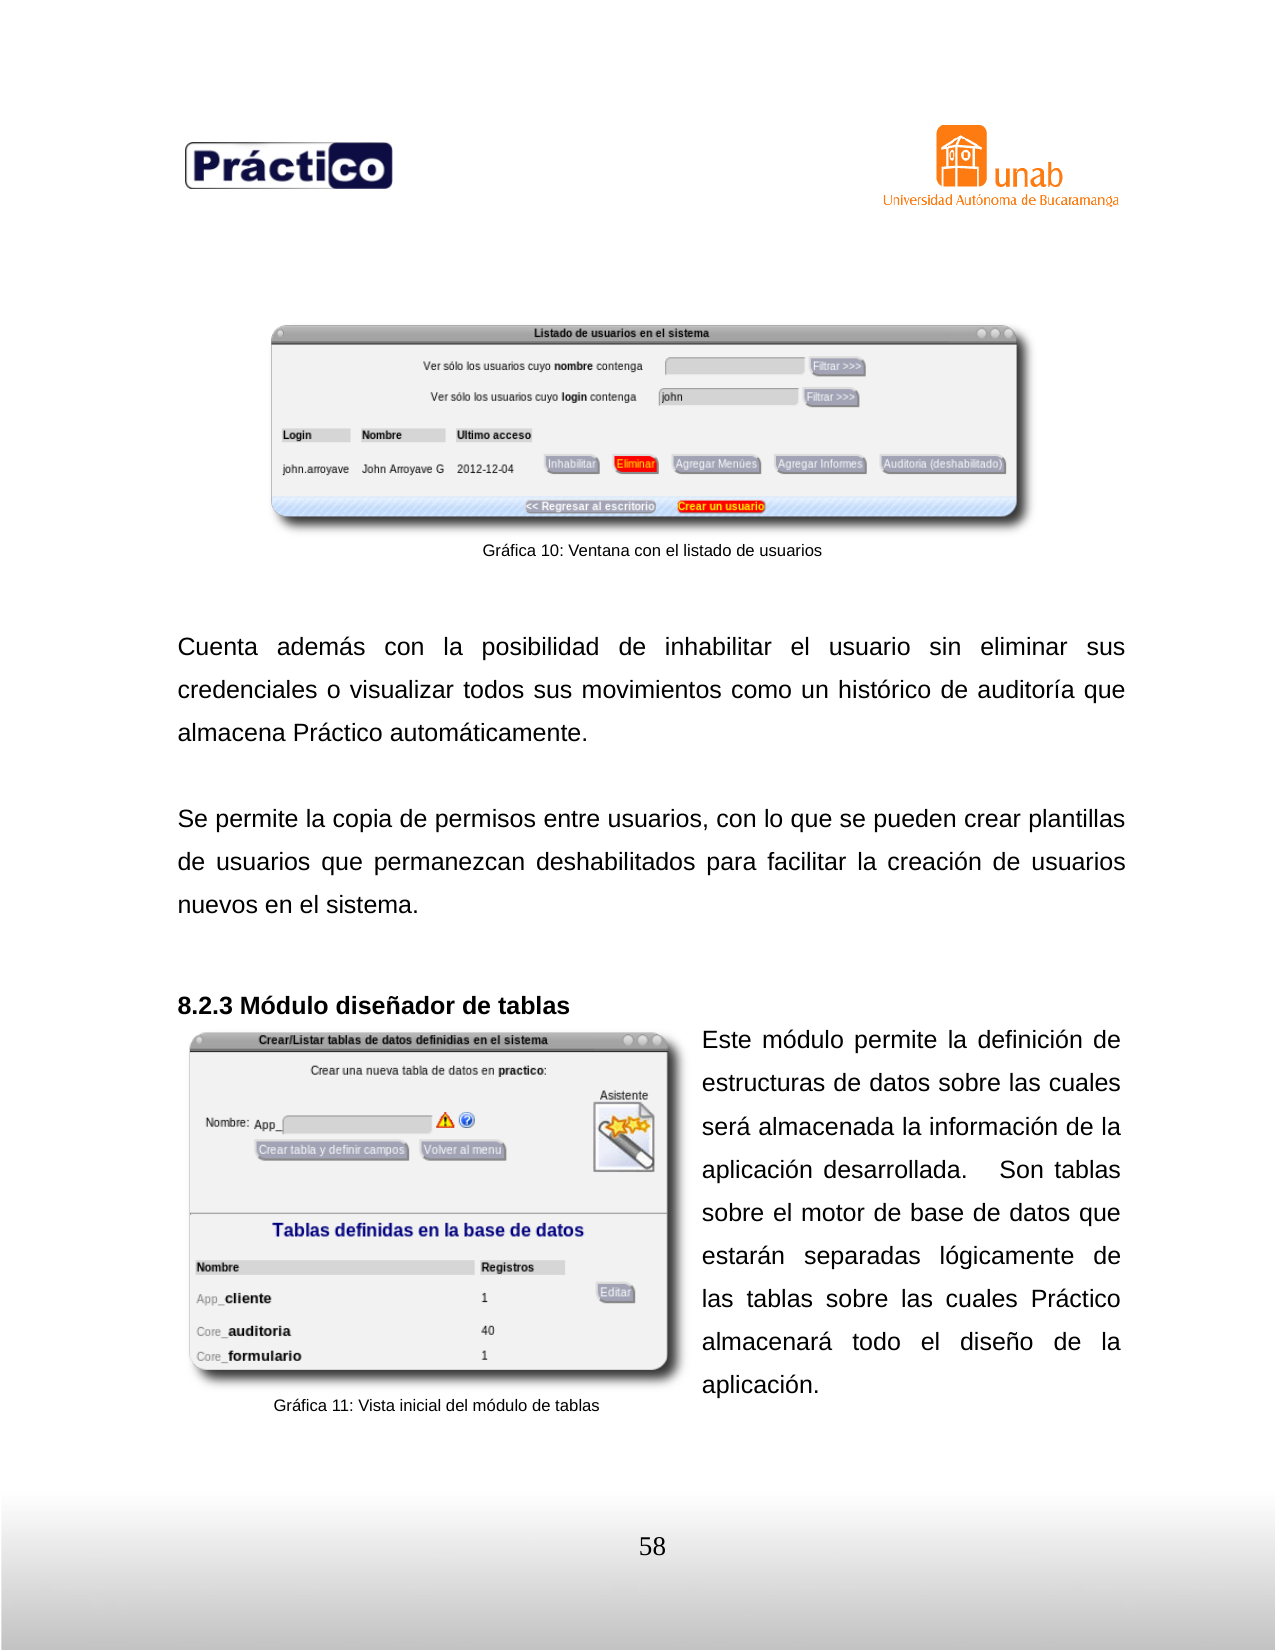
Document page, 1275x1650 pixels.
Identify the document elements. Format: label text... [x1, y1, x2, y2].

picture [264, 319, 1041, 541]
text Se permite la copia de permisos entre usuarios, con lo que se pueden crear plantillas de usuarios que permanezcan deshabilitados para facilitar la creación de usuarios nuevos en el sistema. [177, 804, 1127, 919]
text Gráfica 10: Ventana con el listado de usuarios [177, 540, 1127, 559]
picture [1, 1472, 1275, 1650]
picture [182, 1025, 694, 1396]
picture [883, 125, 1119, 207]
text 8.2.3 Módulo diseñador de tablas [177, 991, 1127, 1019]
table_header Este módulo permite la definición de estructuras de datos sobre las cuales será almacenada la información de la aplicación desarrollada. Son tablas sobre el motor de base de datos que estarán separadas lógicamente de las tablas sobre las cuales Práctico almacenará todo el diseño de la aplicación. [696, 1020, 1127, 1420]
picture [182, 140, 395, 191]
text Cuenta además con la posibilidad de inhabilitar el usuario sin eliminar sus credenciales o visualizar todos sus movimientos como un histórico de auditoría que almacena Práctico automáticamente. [177, 631, 1127, 746]
table_header Gráfica 11: Vista inicial del módulo de tablas [177, 1020, 696, 1420]
